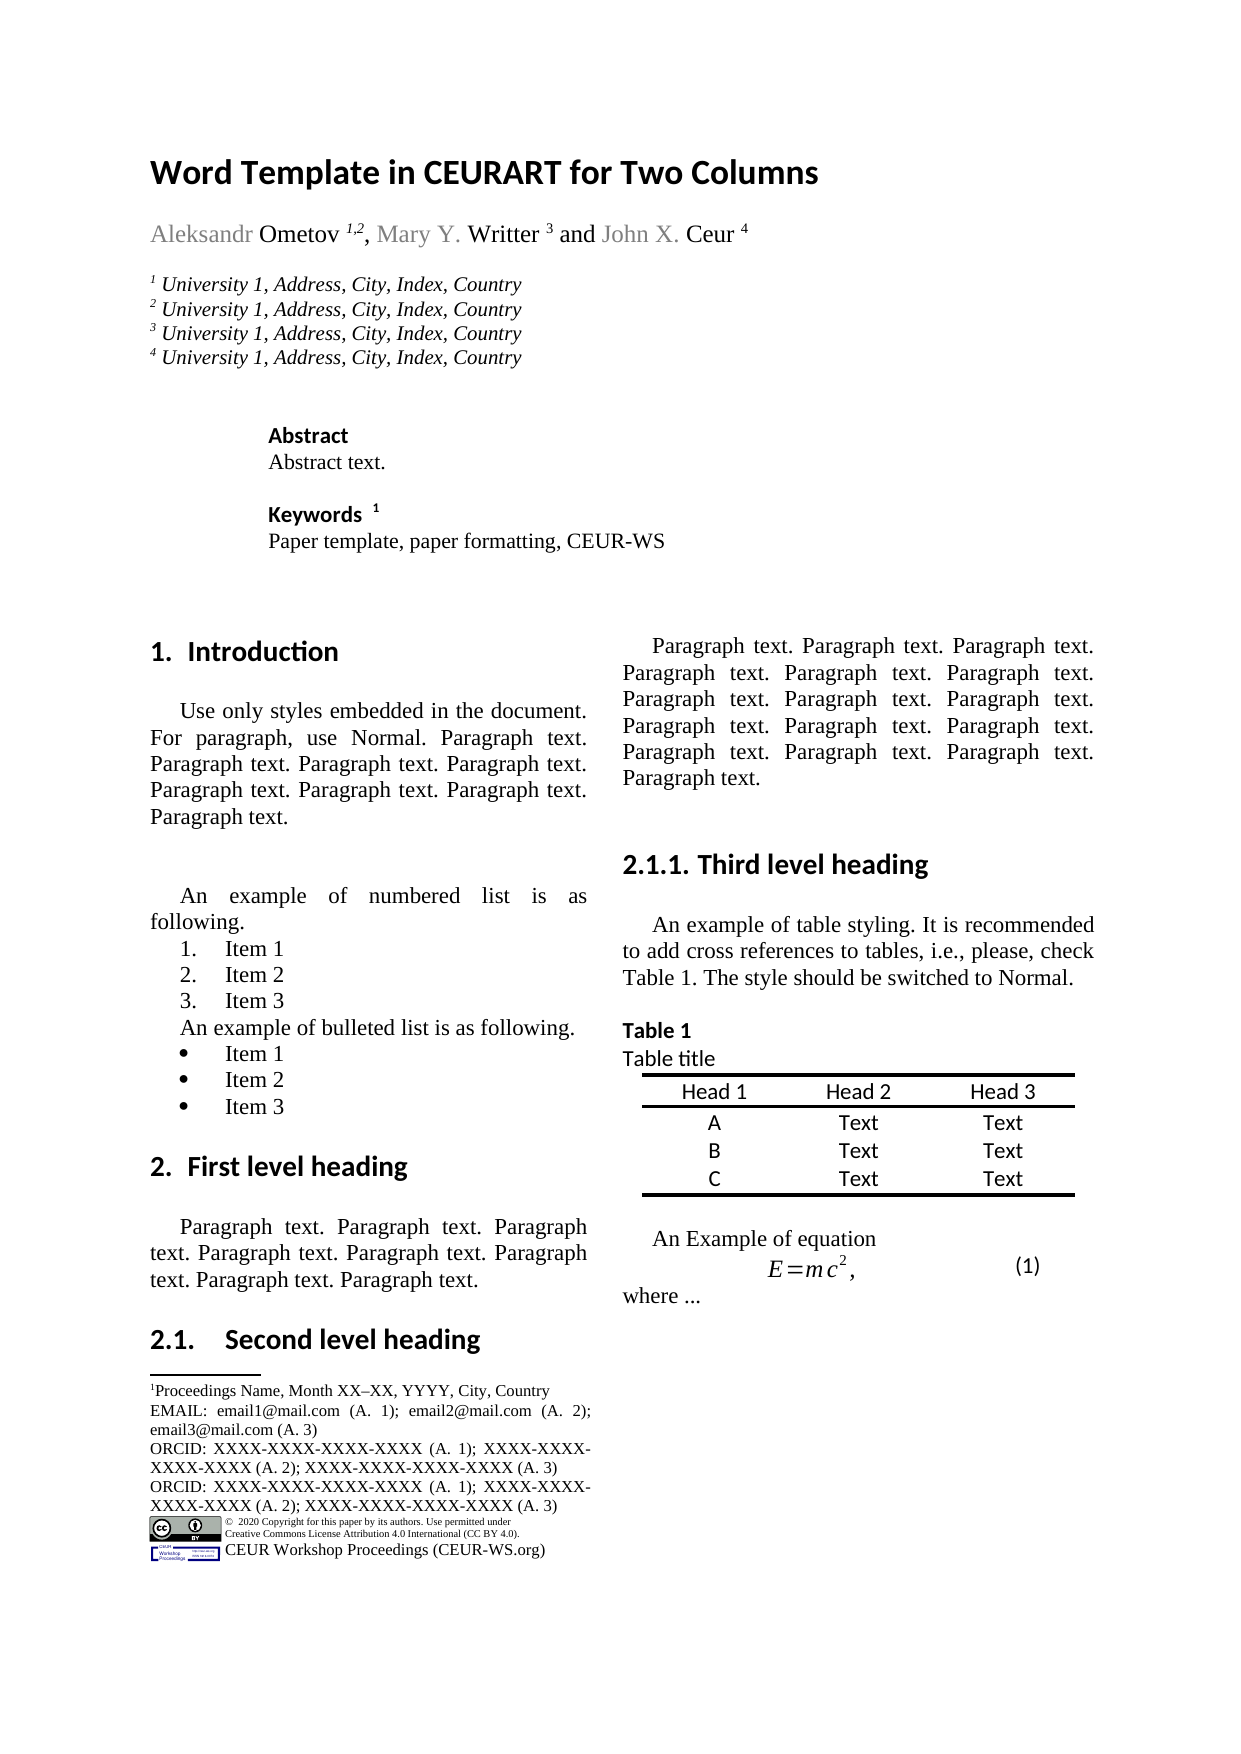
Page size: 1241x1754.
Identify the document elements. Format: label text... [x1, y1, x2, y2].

list 3 University 1, Address, City, Index, Country [150, 321, 1096, 344]
table_header Head 2 [786, 1077, 931, 1105]
text Table title [622, 1044, 1095, 1072]
title Keywords [224, 500, 1096, 528]
subtitle Introduction [150, 633, 588, 668]
text An example of numbered list is as following. [150, 882, 588, 934]
list 2 University 1, Address, City, Index, Country [150, 296, 1096, 321]
text An example of bulleted list is as following. [150, 1014, 588, 1040]
text Paragraph text. Paragraph text. Paragraph text. Paragraph text. Paragraph text. Paragraph text. Paragraph text. Paragraph text. [150, 1213, 588, 1292]
table_header (1) [1000, 1251, 1055, 1283]
text ©️ 2020 Copyright for this paper by its authors. Use permitted under [150, 1515, 591, 1527]
text Creative Commons License Attribution 4.0 International (CC BY 4.0). [222, 1527, 591, 1539]
text Abstract text. [268, 449, 1096, 474]
text Paper template, paper formatting, CEUR-WS [268, 528, 1096, 553]
text where ... [622, 1283, 1095, 1309]
table_cell Text [931, 1164, 1075, 1192]
table_cell Text [786, 1108, 931, 1136]
list Item 2 [179, 961, 588, 987]
list 1 University 1, Address, City, Index, Country [150, 272, 1096, 296]
subtitle Second level heading [150, 1321, 588, 1357]
text EMAIL: email1@mail.com (A. 1); email2@mail.com (A. 2); email3@mail.com (A. 3) [150, 1400, 591, 1439]
list Item 3 [179, 1093, 588, 1119]
title Word Template in CEURART for Two Columns [150, 150, 1096, 193]
text Proceedings Name, Month XX–XX, YYYY, City, Country [150, 1381, 591, 1400]
list Item 1 [179, 934, 588, 961]
text ORCID: XXXX-XXXX-XXXX-XXXX (A. 1); XXXX-XXXX-XXXX-XXXX (A. 2); XXXX-XXXX-XXXX-XXXX (A. 3) [150, 1477, 591, 1515]
text ORCID: XXXX-XXXX-XXXX-XXXX (A. 1); XXXX-XXXX-XXXX-XXXX (A. 2); XXXX-XXXX-XXXX-XXXX (A. 3) [150, 1439, 591, 1477]
text Aleksandr Ometov 1,2, Mary Y. Writter 3 and John X. Ceur 4 [150, 219, 1096, 248]
text An Example of equation [622, 1225, 1095, 1251]
text Table 1 [622, 1016, 1095, 1044]
text An example of table styling. It is recommended to add cross references to tables, i.e., please, check Table 1. The style should be switched to Normal. [622, 911, 1095, 990]
text Paragraph text. Paragraph text. Paragraph text. Paragraph text. Paragraph text. Paragraph text. Paragraph text. Paragraph text. Paragraph text. Paragraph text. Paragraph text. Paragraph text. Paragraph text. Paragraph text. Paragraph text. Paragraph text. [622, 633, 1095, 791]
table_cell B [642, 1136, 786, 1164]
table_header Head 3 [931, 1077, 1075, 1105]
list 4 University 1, Address, City, Index, Country [150, 344, 1096, 369]
table_cell Text [931, 1136, 1075, 1164]
subtitle Third level heading [622, 846, 1095, 882]
subtitle First level heading [150, 1148, 588, 1184]
text CEUR Workshop Proceedings (CEUR-WS.org) [150, 1539, 591, 1558]
text Use only styles embedded in the document. For paragraph, use Normal. Paragraph text. Paragraph text. Paragraph text. Paragraph text. Paragraph text. Paragraph text. Paragraph text. Paragraph text. [150, 697, 588, 829]
list Item 1 [179, 1040, 588, 1066]
table_header [622, 1251, 1000, 1283]
list Item 3 [179, 987, 588, 1014]
table_cell Text [931, 1108, 1075, 1136]
table_header Head 1 [642, 1077, 786, 1105]
title Abstract [224, 421, 1096, 449]
table_cell C [642, 1164, 786, 1192]
table_cell Text [786, 1136, 931, 1164]
list Item 2 [179, 1066, 588, 1093]
table_cell A [642, 1108, 786, 1136]
table_cell Text [786, 1164, 931, 1192]
